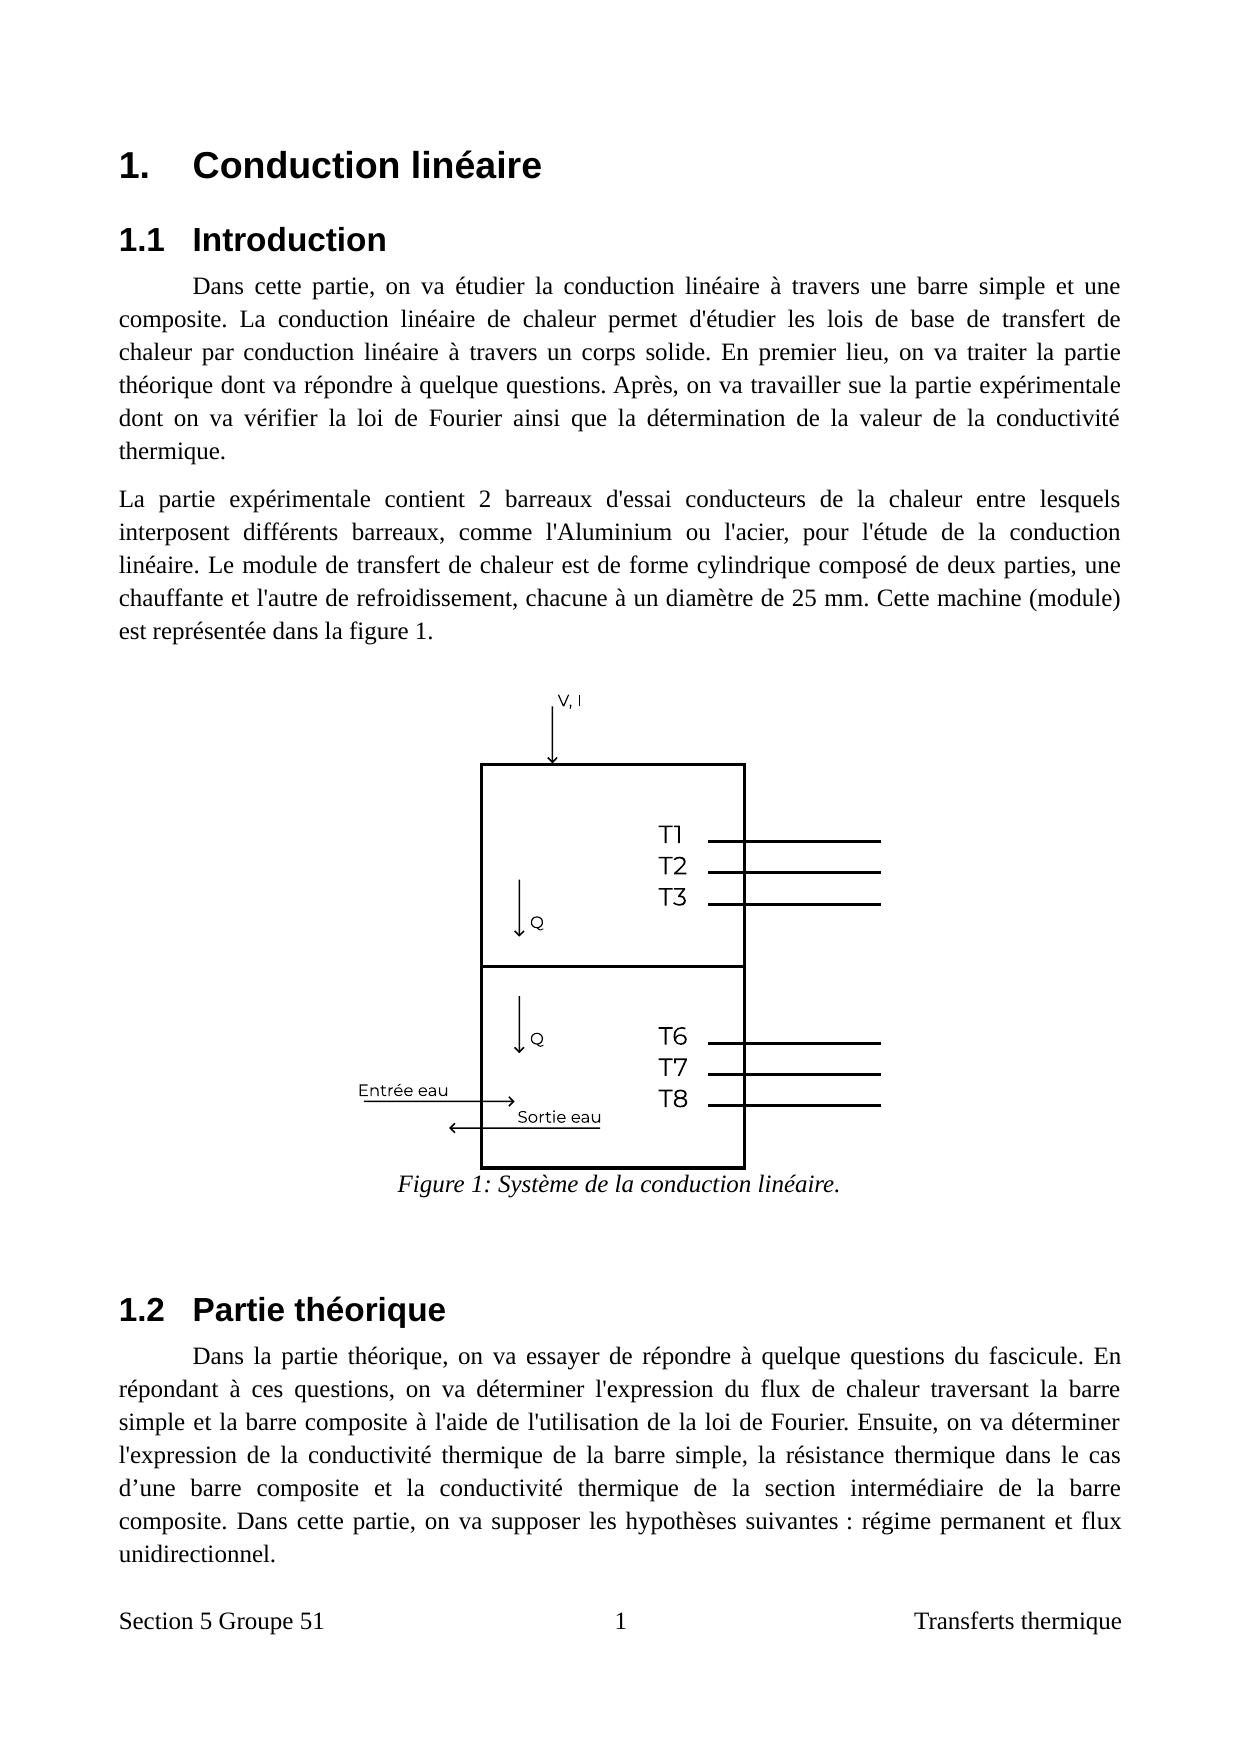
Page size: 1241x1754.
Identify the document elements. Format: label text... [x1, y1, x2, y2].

text Figure 1: Système de la conduction linéaire. [359, 695, 881, 1198]
subtitle Introduction [118, 220, 1122, 258]
text Dans la partie théorique, on va essayer de répondre à quelque questions du fascicule. En répondant à ces questions, on va déterminer l'expression du flux de chaleur traversant la barre simple et la barre composite à l'aide de l'utilisation de la loi de Fourier. Ensuite, on va déterminer l'expression de la conductivité thermique de la barre simple, la résistance thermique dans le cas d’une barre composite et la conductivité thermique de la section intermédiaire de la barre composite. Dans cette partie, on va supposer les hypothèses suivantes : régime permanent et flux unidirectionnel. [118, 1341, 1122, 1568]
text Dans cette partie, on va étudier la conduction linéaire à travers une barre simple et une composite. La conduction linéaire de chaleur permet d'étudier les lois de base de transfert de chaleur par conduction linéaire à travers un corps solide. En premier lieu, on va traiter la partie théorique dont va répondre à quelque questions. Après, on va travailler sue la partie expérimentale dont on va vérifier la loi de Fourier ainsi que la détermination de la valeur de la conductivité thermique. [118, 271, 1122, 465]
text La partie expérimentale contient 2 barreaux d'essai conducteurs de la chaleur entre lesquels interposent différents barreaux, comme l'Aluminium ou l'acier, pour l'étude de la conduction linéaire. Le module de transfert de chaleur est de forme cylindrique composé de deux parties, une chauffante et l'autre de refroidissement, chacune à un diamètre de 25 mm. Cette machine (module) est représentée dans la figure 1. [118, 484, 1122, 644]
subtitle Conduction linéaire [118, 143, 1122, 187]
subtitle Partie théorique [118, 1290, 1122, 1328]
